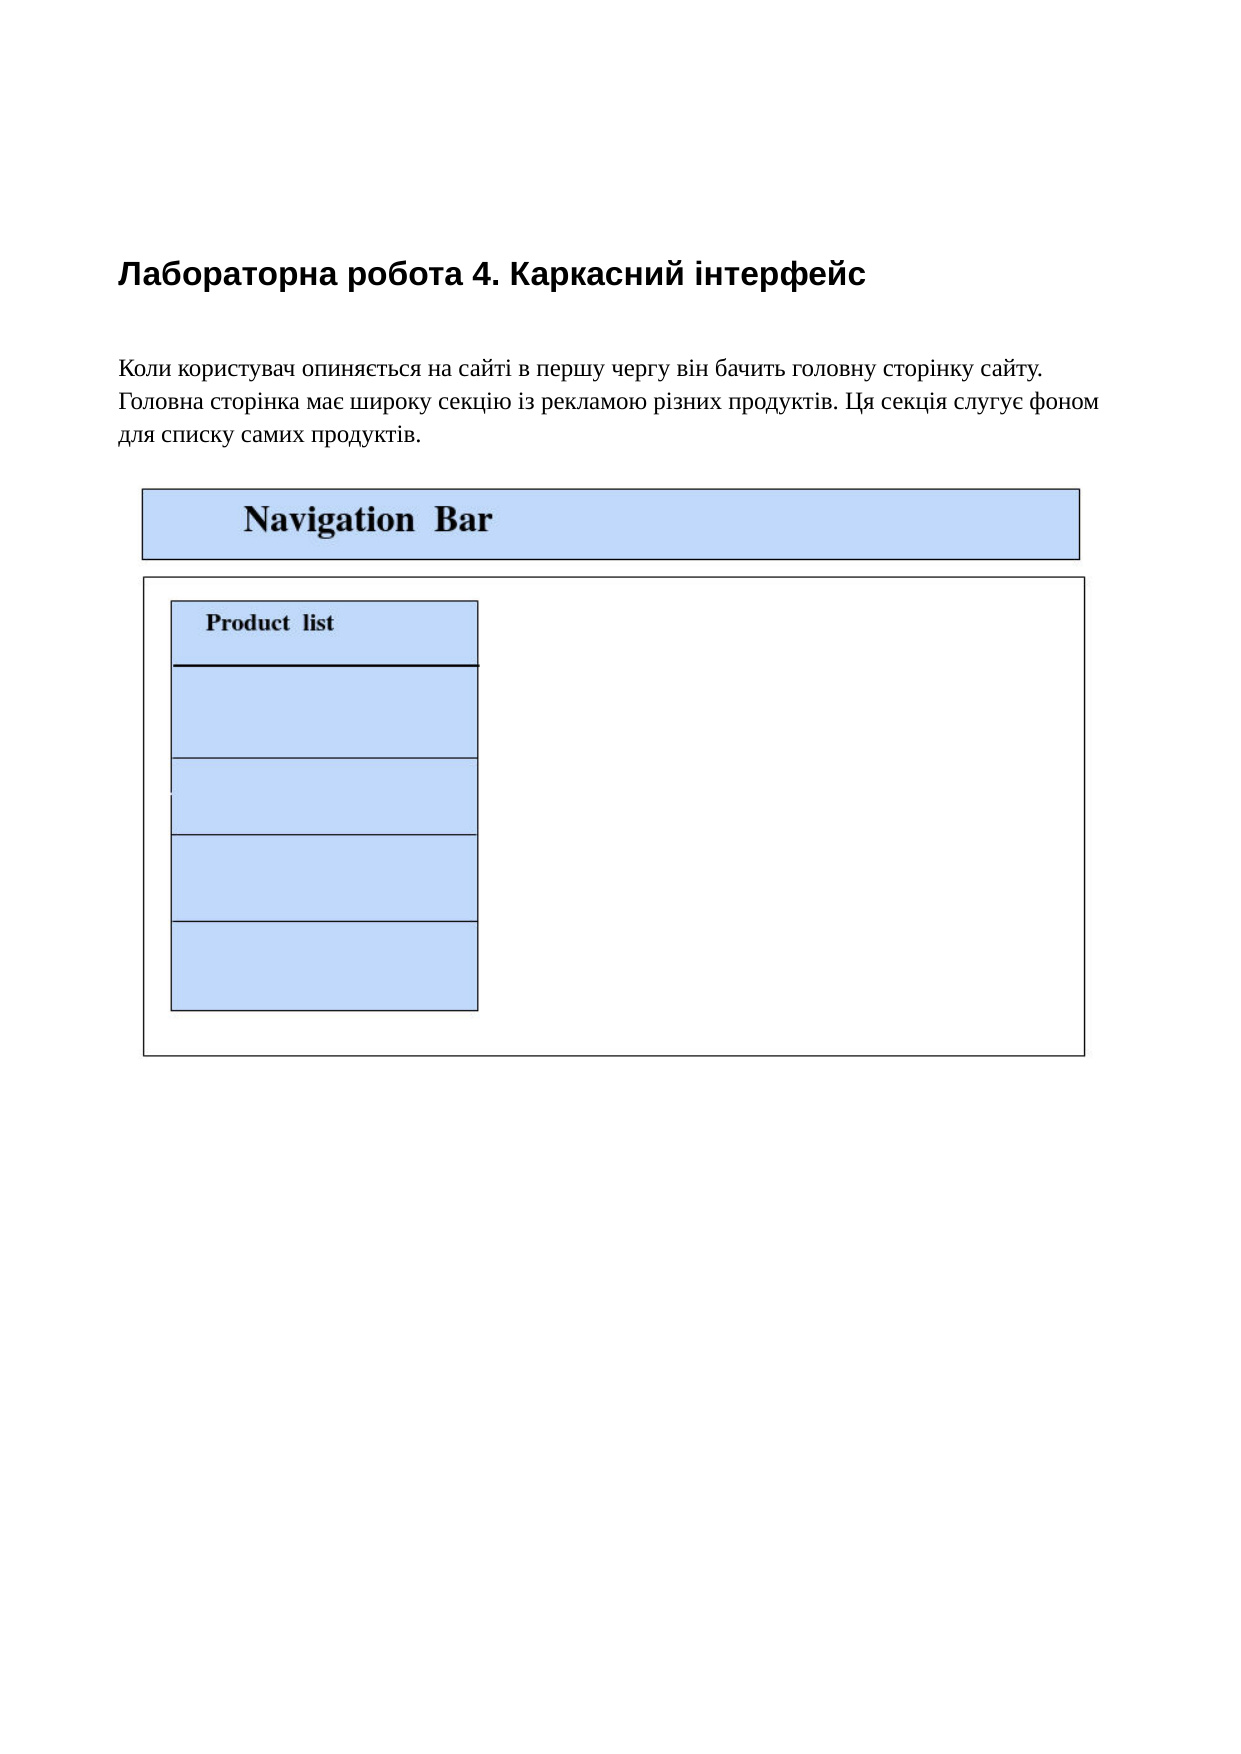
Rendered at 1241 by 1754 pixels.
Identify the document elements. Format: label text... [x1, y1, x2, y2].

subtitle Лабораторна робота 4. Каркасний інтерфейс [118, 254, 1122, 293]
picture [118, 466, 1123, 1220]
text Коли користувач опиняється на сайті в першу чергу він бачить головну сторінку сайту. Головна сторінка має широку секцію із рекламою різних продуктів. Ця секція слугує фоном для списку самих продуктів. [118, 353, 1122, 447]
